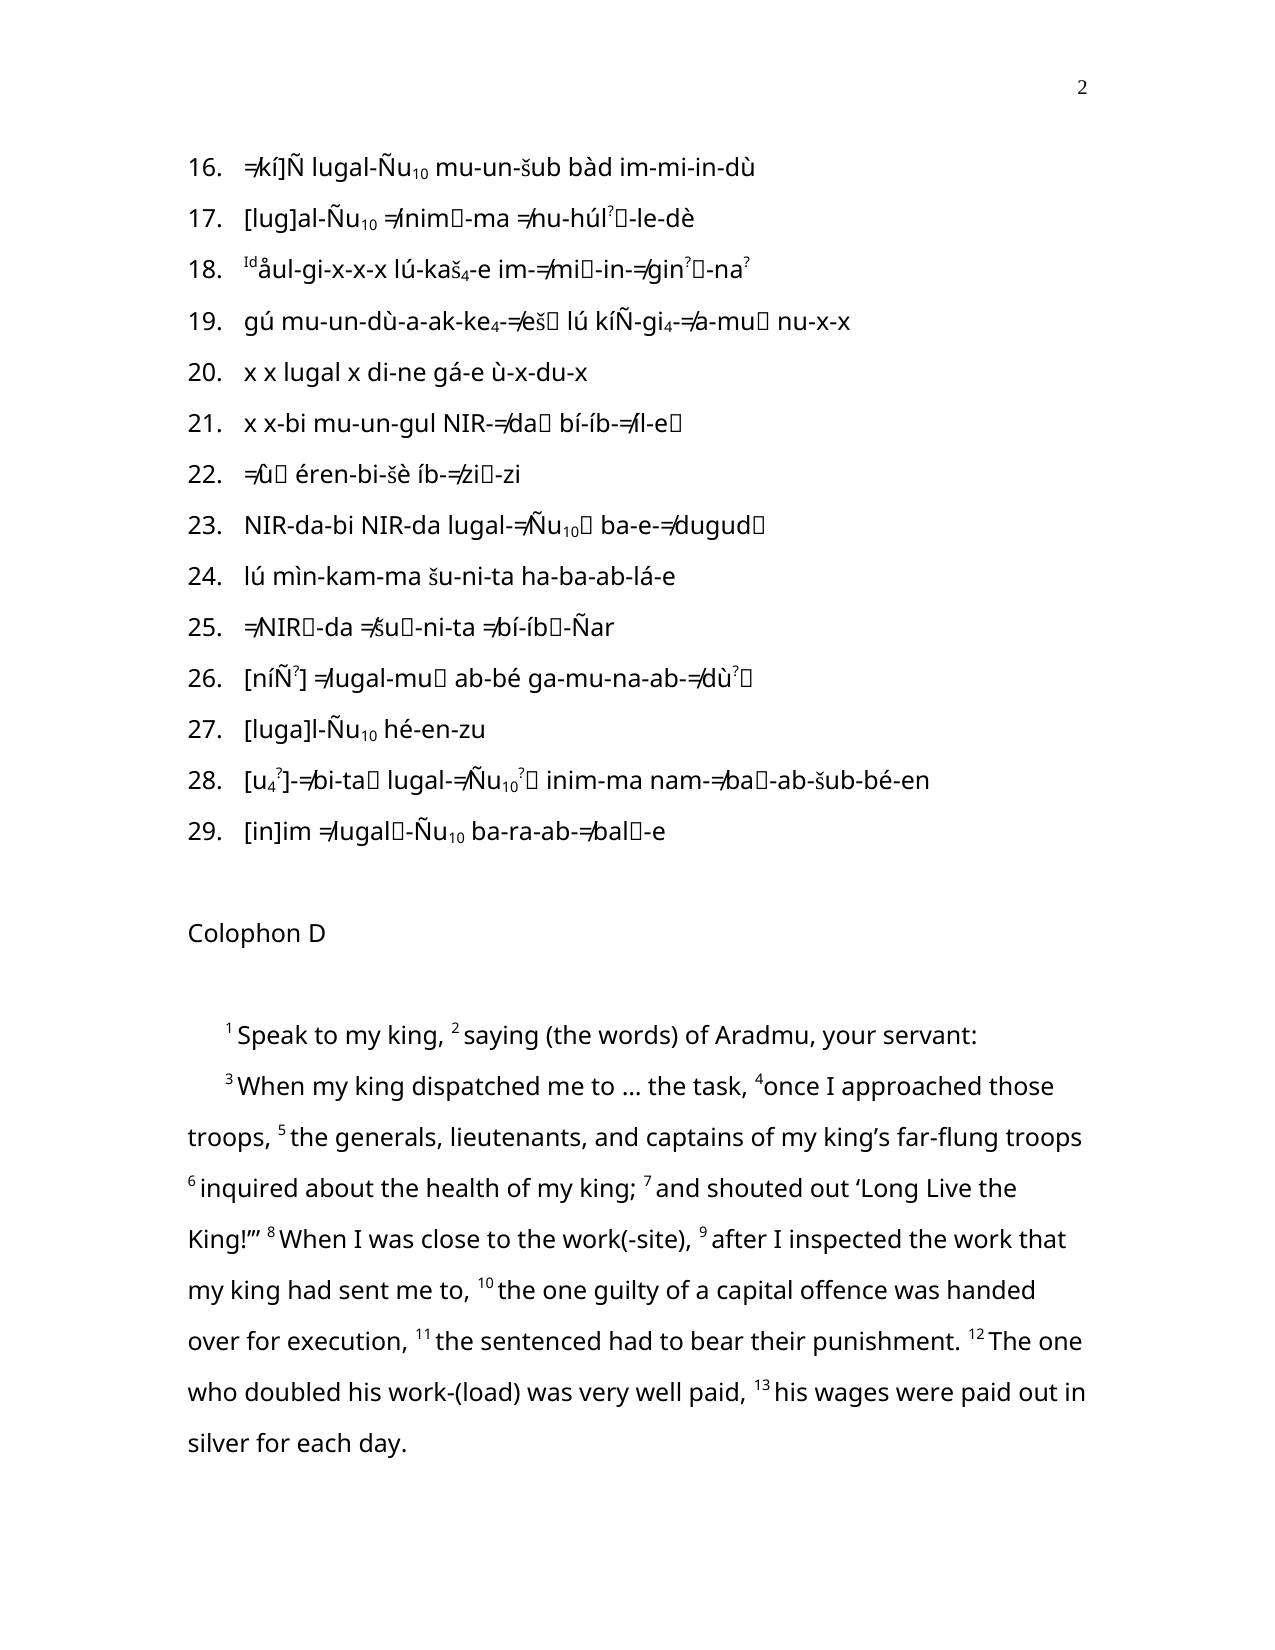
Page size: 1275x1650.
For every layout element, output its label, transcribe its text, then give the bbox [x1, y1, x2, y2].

text 27. [luga]l-Ñu10 hé-en-zu [187, 711, 1087, 746]
text 1 Speak to my king, 2 saying (the words) of Aradmu, your servant: [187, 1018, 1087, 1052]
text 21. x x-bi mu-un-gul NIR-≠da bí-íb-≠íl-e [187, 405, 1087, 439]
text 28. [u4?]-≠bi-ta lugal-≠Ñu10? inim-ma nam-≠ba-ab-šub-bé-en [187, 762, 1087, 797]
text 23. NIR-da-bi NIR-da lugal-≠Ñu10 ba-e-≠dugud [187, 507, 1087, 541]
text 17. [lug]al-Ñu10 ≠inim-ma ≠nu-húl?-le-dè [187, 201, 1087, 235]
text Colophon D [187, 916, 1087, 950]
text 26. [níÑ?] ≠lugal-mu ab-bé ga-mu-na-ab-≠dù? [187, 660, 1087, 694]
text 18. Idåul-gi-x-x-x lú-kaš4-e im-≠mi-in-≠gin?-na? [187, 252, 1087, 286]
text 3 When my king dispatched me to … the task, 4once I approached those troops, 5 the generals, lieutenants, and captains of my king’s far-flung troops 6 inquired about the health of my king; 7 and shouted out ‘Long Live the King!’” 8 When I was close to the work(-site), 9 after I inspected the work that my king had sent me to, 10 the one guilty of a capital offence was handed over for execution, 11 the sentenced had to bear their punishment. 12 The one who doubled his work-(load) was very well paid, 13 his wages were paid out in silver for each day. [187, 1069, 1087, 1460]
text 16. ≠kí]Ñ lugal-Ñu10 mu-un-šub bàd im-mi-in-dù [187, 150, 1087, 184]
text 24. lú mìn-kam-ma šu-ni-ta ha-ba-ab-lá-e [187, 558, 1087, 592]
text 22. ≠ù éren-bi-šè íb-≠zi-zi [187, 456, 1087, 490]
text 29. [in]im ≠lugal-Ñu10 ba-ra-ab-≠bal-e [187, 813, 1087, 848]
text 19. gú mu-un-dù-a-ak-ke4-≠eš lú kíÑ-gi4-≠a-mu nu-x-x [187, 303, 1087, 337]
text 20. x x lugal x di-ne gá-e ù-x-du-x [187, 354, 1087, 388]
text 25. ≠NIR-da ≠šu-ni-ta ≠bí-íb-Ñar [187, 609, 1087, 643]
